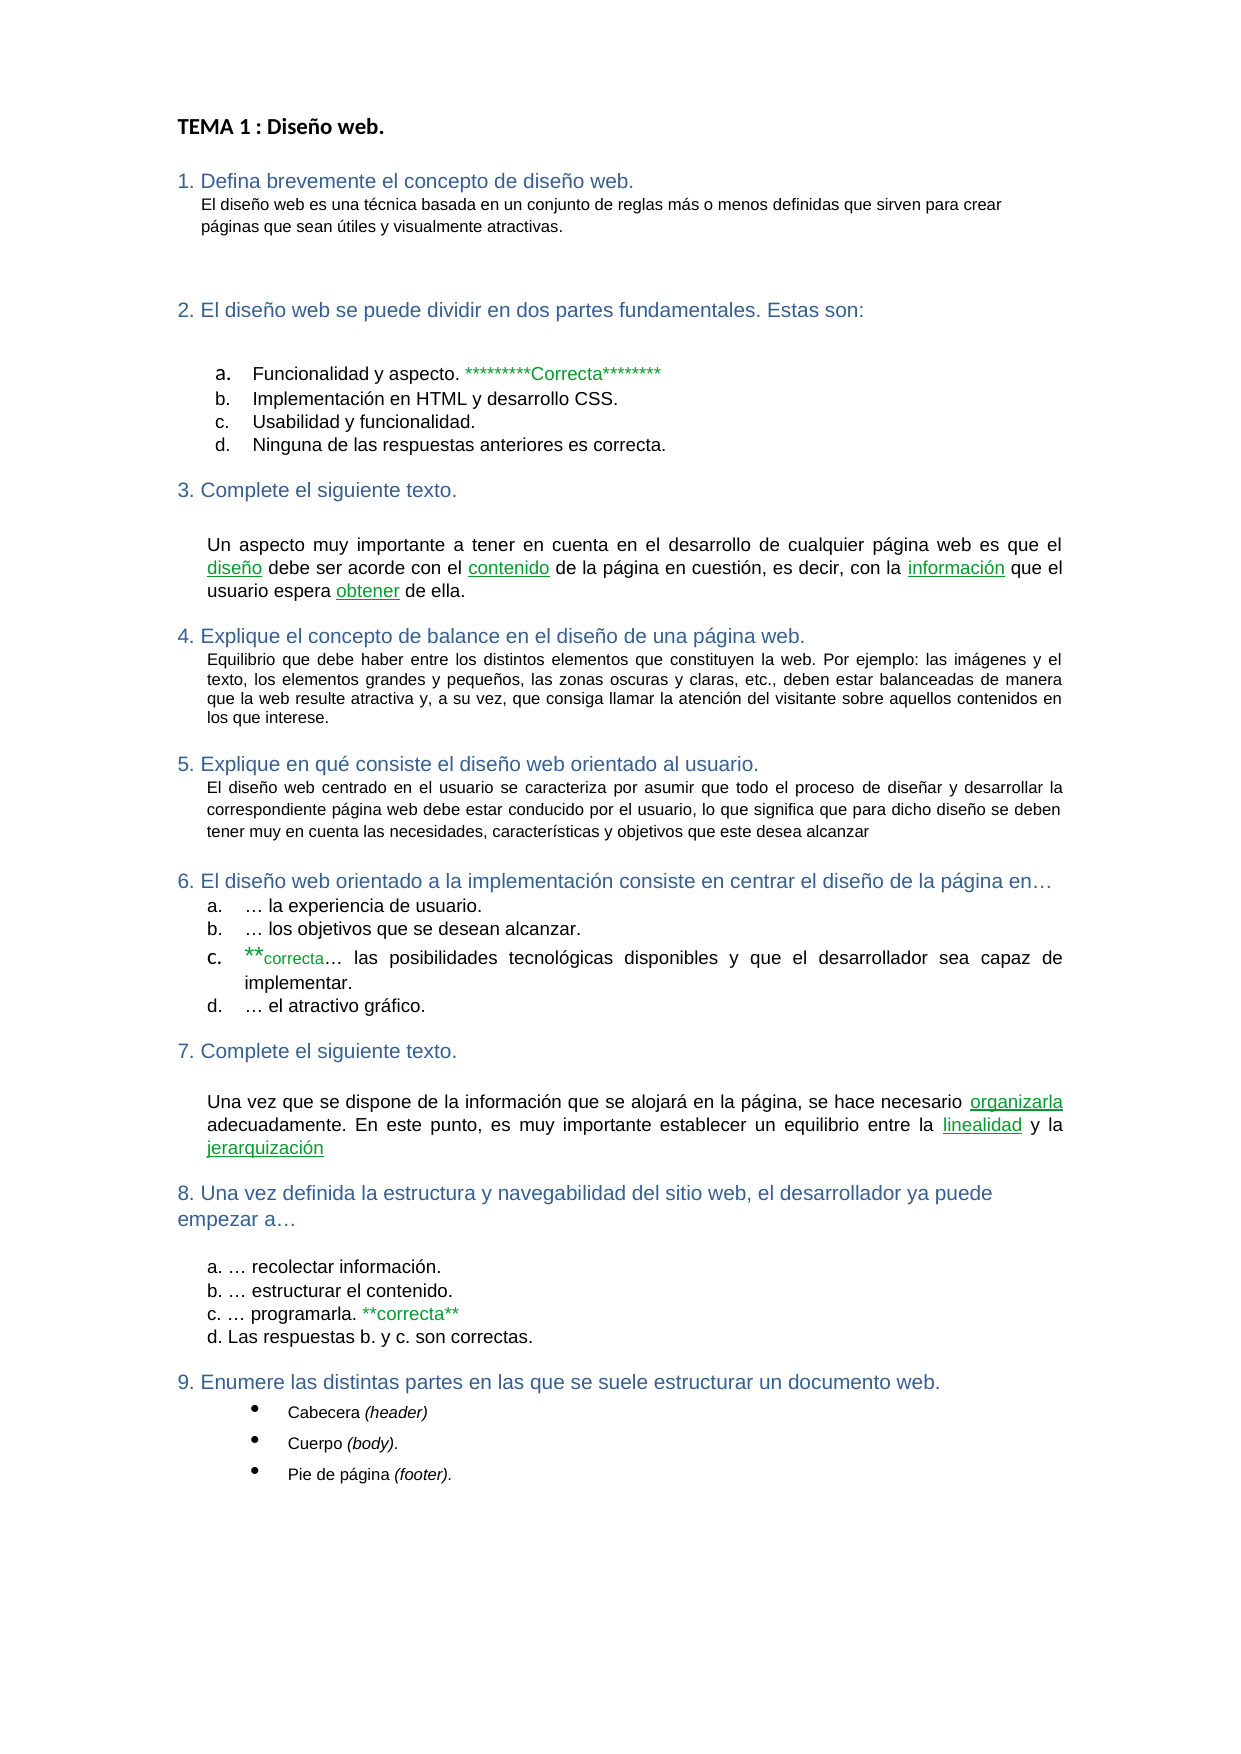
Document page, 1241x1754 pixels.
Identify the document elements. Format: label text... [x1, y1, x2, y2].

subtitle 8. Una vez definida la estructura y navegabilidad del sitio web, el desarrollador ya puede empezar a… [177, 1181, 1063, 1231]
subtitle 4. Explique el concepto de balance en el diseño de una página web. [177, 624, 1063, 648]
list Una vez que se dispone de la información que se alojará en la página, se hace necesario organizarla adecuadamente. En este punto, es muy importante establecer un equilibrio entre la linealidad y la jerarquización [207, 1091, 1063, 1159]
text Equilibrio que debe haber entre los distintos elementos que constituyen la web. Por ejemplo: las imágenes y el texto, los elementos grandes y pequeños, las zonas oscuras y claras, etc., deben estar balanceadas de manera que la web resulte atractiva y, a su vez, que consiga llamar la atención del visitante sobre aquellos contenidos en los que interese. [207, 650, 1063, 727]
list … el atractivo gráfico. [207, 995, 1063, 1017]
subtitle Cuerpo (body). [250, 1431, 1063, 1455]
subtitle Cabecera (header) [250, 1400, 1063, 1424]
list b. … estructurar el contenido. [207, 1279, 1063, 1301]
list Funcionalidad y aspecto. *********Correcta******** [215, 358, 1063, 386]
text TEMA 1 : Diseño web. [177, 112, 1063, 140]
subtitle 5. Explique en qué consiste el diseño web orientado al usuario. [177, 752, 1063, 776]
subtitle 9. Enumere las distintas partes en las que se suele estructurar un documento web. [177, 1370, 1063, 1394]
subtitle 3. Complete el siguiente texto. [177, 478, 1063, 502]
list c. … programarla. **correcta** [207, 1303, 1063, 1324]
text El diseño web es una técnica basada en un conjunto de reglas más o menos definidas que sirven para crear páginas que sean útiles y visualmente atractivas. [201, 195, 1063, 268]
subtitle 1. Defina brevemente el concepto de diseño web. [177, 169, 1063, 193]
list … la experiencia de usuario. [207, 894, 1063, 916]
list d. Las respuestas b. y c. son correctas. [207, 1326, 1063, 1347]
subtitle 2. El diseño web se puede dividir en dos partes fundamentales. Estas son: [177, 298, 1063, 355]
subtitle Pie de página (footer). [250, 1461, 1063, 1486]
list Un aspecto muy importante a tener en cuenta en el desarrollo de cualquier página web es que el diseño debe ser acorde con el contenido de la página en cuestión, es decir, con la información que el usuario espera obtener de ella. [207, 504, 1063, 602]
list Usabilidad y funcionalidad. [215, 411, 1063, 433]
subtitle 6. El diseño web orientado a la implementación consiste en centrar el diseño de la página en… [177, 869, 1063, 893]
list a. … recolectar información. [207, 1233, 1063, 1278]
list **correcta… las posibilidades tecnológicas disponibles y que el desarrollador sea capaz de implementar. [207, 941, 1063, 993]
list … los objetivos que se desean alcanzar. [207, 918, 1063, 939]
list Ninguna de las respuestas anteriores es correcta. [215, 434, 1063, 456]
subtitle 7. Complete el siguiente texto. [177, 1039, 1063, 1089]
list Implementación en HTML y desarrollo CSS. [215, 388, 1063, 409]
text El diseño web centrado en el usuario se caracteriza por asumir que todo el proceso de diseñar y desarrollar la correspondiente página web debe estar conducido por el usuario, lo que significa que para dicho diseño se deben tener muy en cuenta las necesidades, características y objetivos que este desea alcanzar [207, 778, 1063, 841]
